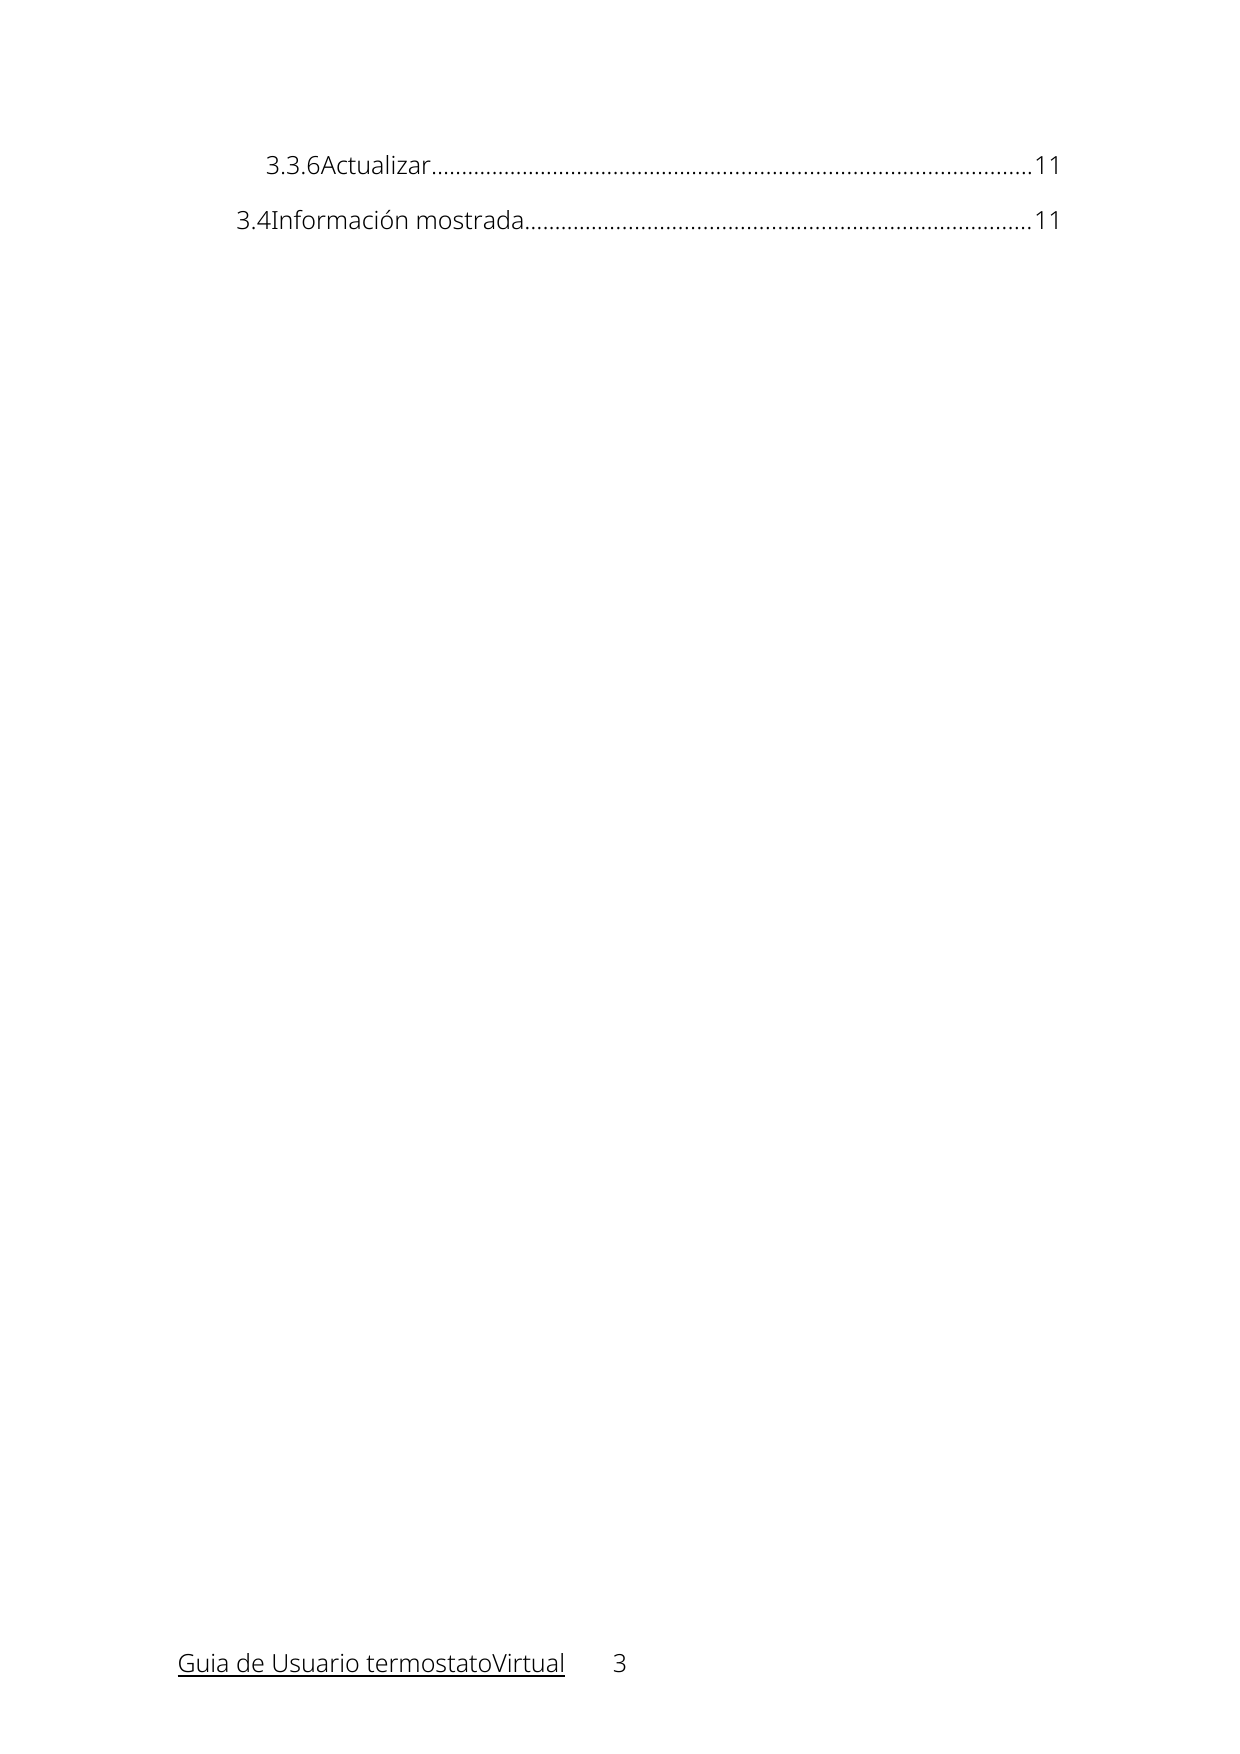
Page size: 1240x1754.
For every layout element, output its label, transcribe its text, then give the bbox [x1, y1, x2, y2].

text 3.3.6Actualizar 11 [266, 148, 1062, 182]
text 3.4Información mostrada 11 [236, 202, 1062, 237]
